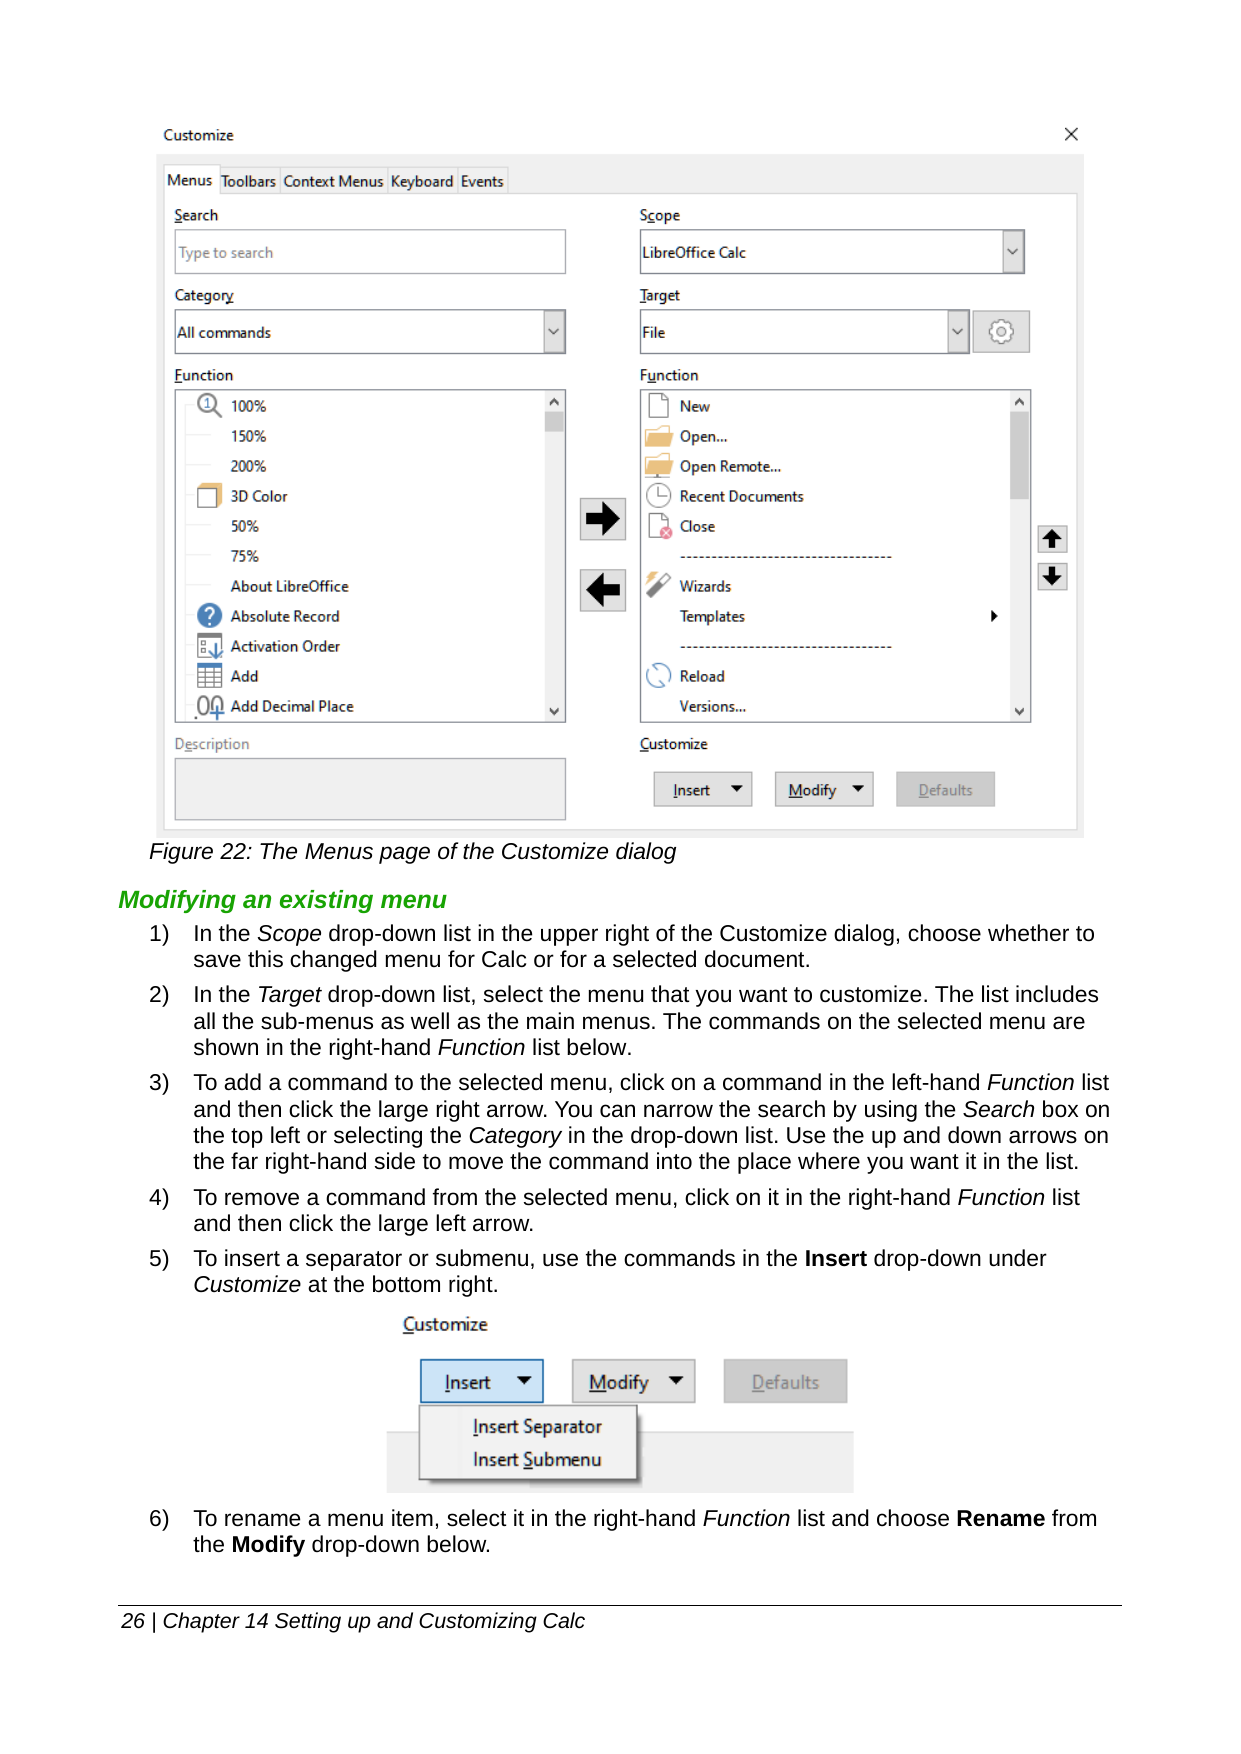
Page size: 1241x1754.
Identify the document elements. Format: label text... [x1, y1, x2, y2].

list In the Target drop-down list, select the menu that you want to customize. The list includes all the sub-menus as well as the main menus. The commands on the selected menu are shown in the right-hand Function list below. [169, 981, 1122, 1060]
subtitle Modifying an existing menu [118, 885, 1122, 914]
picture [386, 1309, 854, 1493]
picture [156, 118, 1084, 838]
list To remove a command from the selected menu, click on it in the right-hand Function list and then click the large left arrow. [169, 1183, 1122, 1236]
list To add a command to the selected menu, click on a command in the left-hand Function list and then click the large right arrow. You can narrow the search by using the Search box on the top left or selecting the Category in the drop-down list. Use the up and down arrows on the far right-hand side to move the command into the place where you want it in the list. [169, 1069, 1122, 1174]
list To rename a menu item, select it in the right-hand Function list and choose Rename from the Modify drop-down below. [169, 1505, 1122, 1557]
list To insert a separator or submenu, use the commands in the Insert drop-down under Customize at the bottom right. [169, 1245, 1122, 1298]
text Figure 22: The Menus page of the Customize dialog [149, 118, 1091, 864]
list In the Scope drop-down list in the upper right of the Customize dialog, choose whether to save this changed menu for Calc or for a selected document. [169, 920, 1122, 972]
